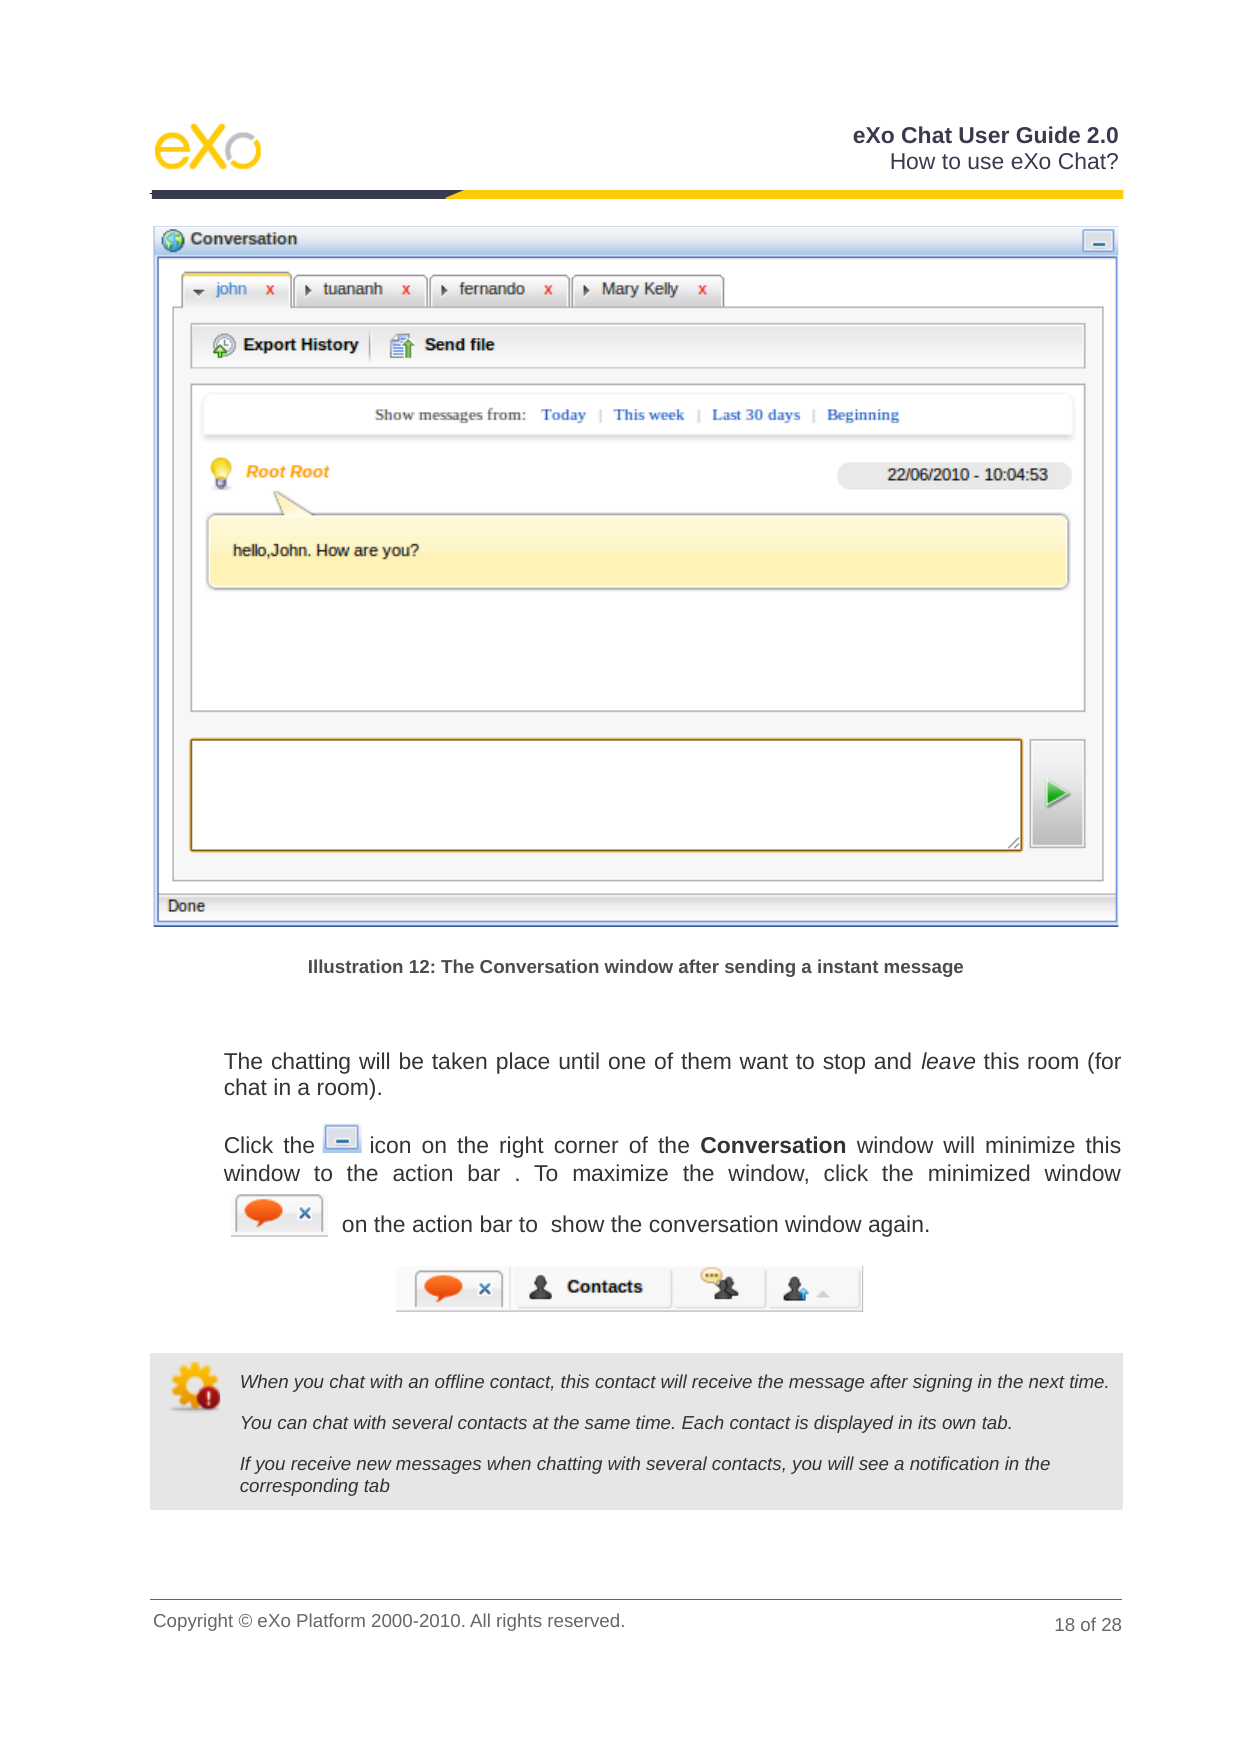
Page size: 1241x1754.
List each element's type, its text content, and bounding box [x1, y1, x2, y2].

table_header When you chat with an offline contact, this contact will receive the message after signing in the next time. You can chat with several contacts at the same time. Each contact is displayed in its own tab. If you receive new messages when chatting with several contacts, you will see a notification in the corresponding tab [235, 1354, 1122, 1509]
text Click theicon on the right corner of the Conversation window will minimize this window to the action bar . To maximize the window, click the minimized window on the action bar to show the conversation window again. [223, 1116, 1122, 1244]
picture [396, 1266, 864, 1312]
text Illustration 12: The Conversation window after sending a instant message [153, 927, 1118, 977]
picture [322, 1123, 362, 1153]
picture [153, 226, 1119, 927]
picture [231, 1194, 328, 1237]
text The chatting will be taken place until one of them want to stop and leave this room (for chat in a room). [223, 1048, 1122, 1101]
table_header [151, 1354, 234, 1509]
picture [151, 190, 1124, 199]
picture [170, 1362, 220, 1413]
picture [155, 123, 262, 170]
